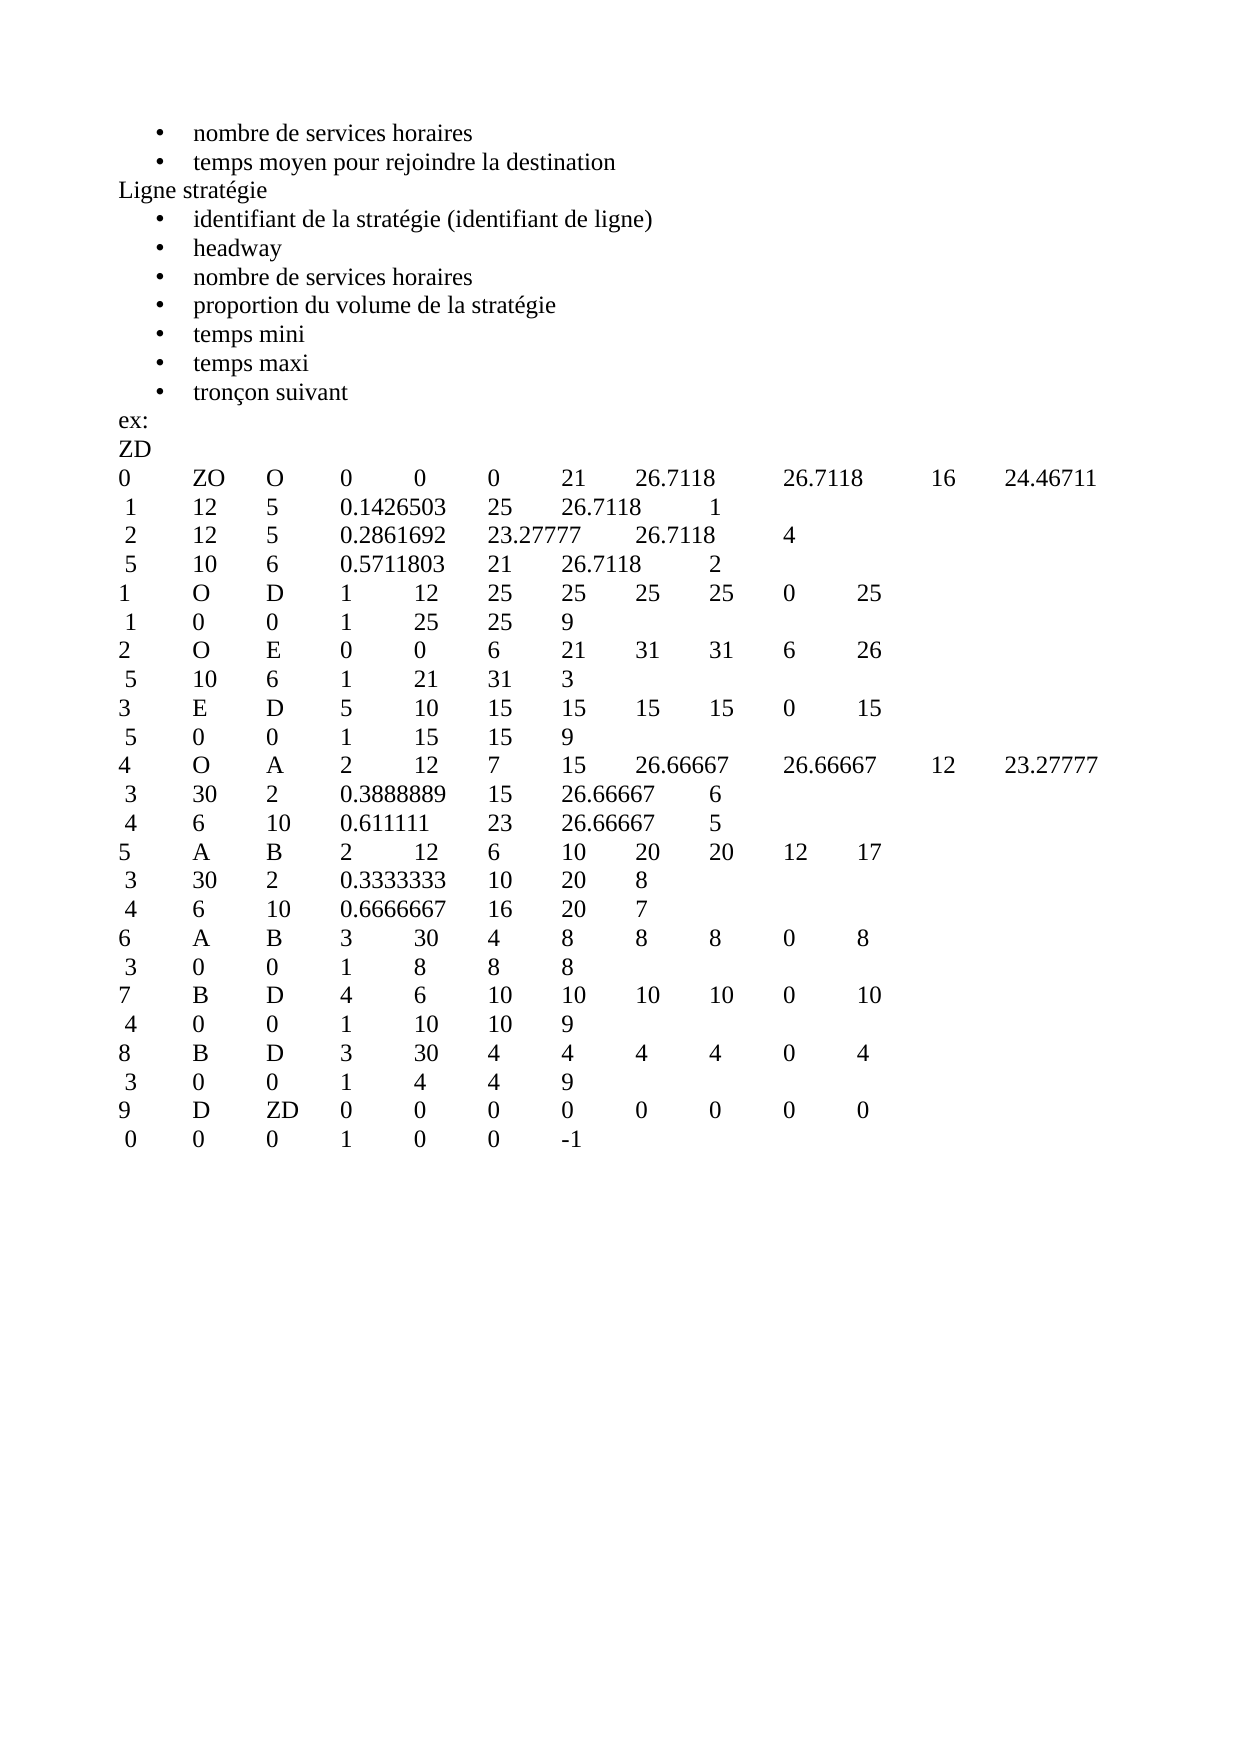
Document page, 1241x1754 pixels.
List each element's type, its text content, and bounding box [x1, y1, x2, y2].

text 3 30 2 0.3888889 15 26.66667 6 [118, 779, 1122, 808]
text 3 0 0 1 4 4 9 [118, 1067, 1122, 1096]
text 1 12 5 0.1426503 25 26.7118 1 [118, 492, 1122, 521]
text 7 B D 4 6 10 10 10 10 0 10 [118, 981, 1122, 1009]
text 4 O A 2 12 7 15 26.66667 26.66667 12 23.27777 [118, 751, 1122, 779]
text 5 0 0 1 15 15 9 [118, 722, 1122, 751]
text 3 0 0 1 8 8 8 [118, 952, 1122, 981]
text 1 O D 1 12 25 25 25 25 0 25 [118, 578, 1122, 607]
text 5 A B 2 12 6 10 20 20 12 17 [118, 837, 1122, 866]
list tronçon suivant [156, 377, 1122, 406]
text 2 O E 0 0 6 21 31 31 6 26 [118, 636, 1122, 664]
text ex: [118, 406, 1122, 434]
list temps mini [156, 319, 1122, 348]
text ZD [118, 434, 1122, 463]
text 0 ZO O 0 0 0 21 26.7118 26.7118 16 24.46711 [118, 463, 1122, 492]
text 1 0 0 1 25 25 9 [118, 607, 1122, 636]
text 8 B D 3 30 4 4 4 4 0 4 [118, 1038, 1122, 1067]
text 9 D ZD 0 0 0 0 0 0 0 0 [118, 1096, 1122, 1124]
list nombre de services horaires [156, 262, 1122, 291]
list headway [156, 233, 1122, 262]
text 3 30 2 0.3333333 10 20 8 [118, 866, 1122, 894]
text Ligne stratégie [118, 176, 1122, 204]
text 6 A B 3 30 4 8 8 8 0 8 [118, 923, 1122, 952]
text 4 0 0 1 10 10 9 [118, 1009, 1122, 1038]
list nombre de services horaires [156, 118, 1122, 147]
list temps moyen pour rejoindre la destination [156, 147, 1122, 176]
text 2 12 5 0.2861692 23.27777 26.7118 4 [118, 521, 1122, 549]
list proportion du volume de la stratégie [156, 291, 1122, 319]
text 3 E D 5 10 15 15 15 15 0 15 [118, 693, 1122, 722]
text 5 10 6 1 21 31 3 [118, 664, 1122, 693]
list temps maxi [156, 348, 1122, 377]
text 4 6 10 0.611111 23 26.66667 5 [118, 808, 1122, 837]
text 0 0 0 1 0 0 -1 [118, 1124, 1122, 1153]
text 5 10 6 0.5711803 21 26.7118 2 [118, 549, 1122, 578]
list identifiant de la stratégie (identifiant de ligne) [156, 204, 1122, 233]
text 4 6 10 0.6666667 16 20 7 [118, 894, 1122, 923]
